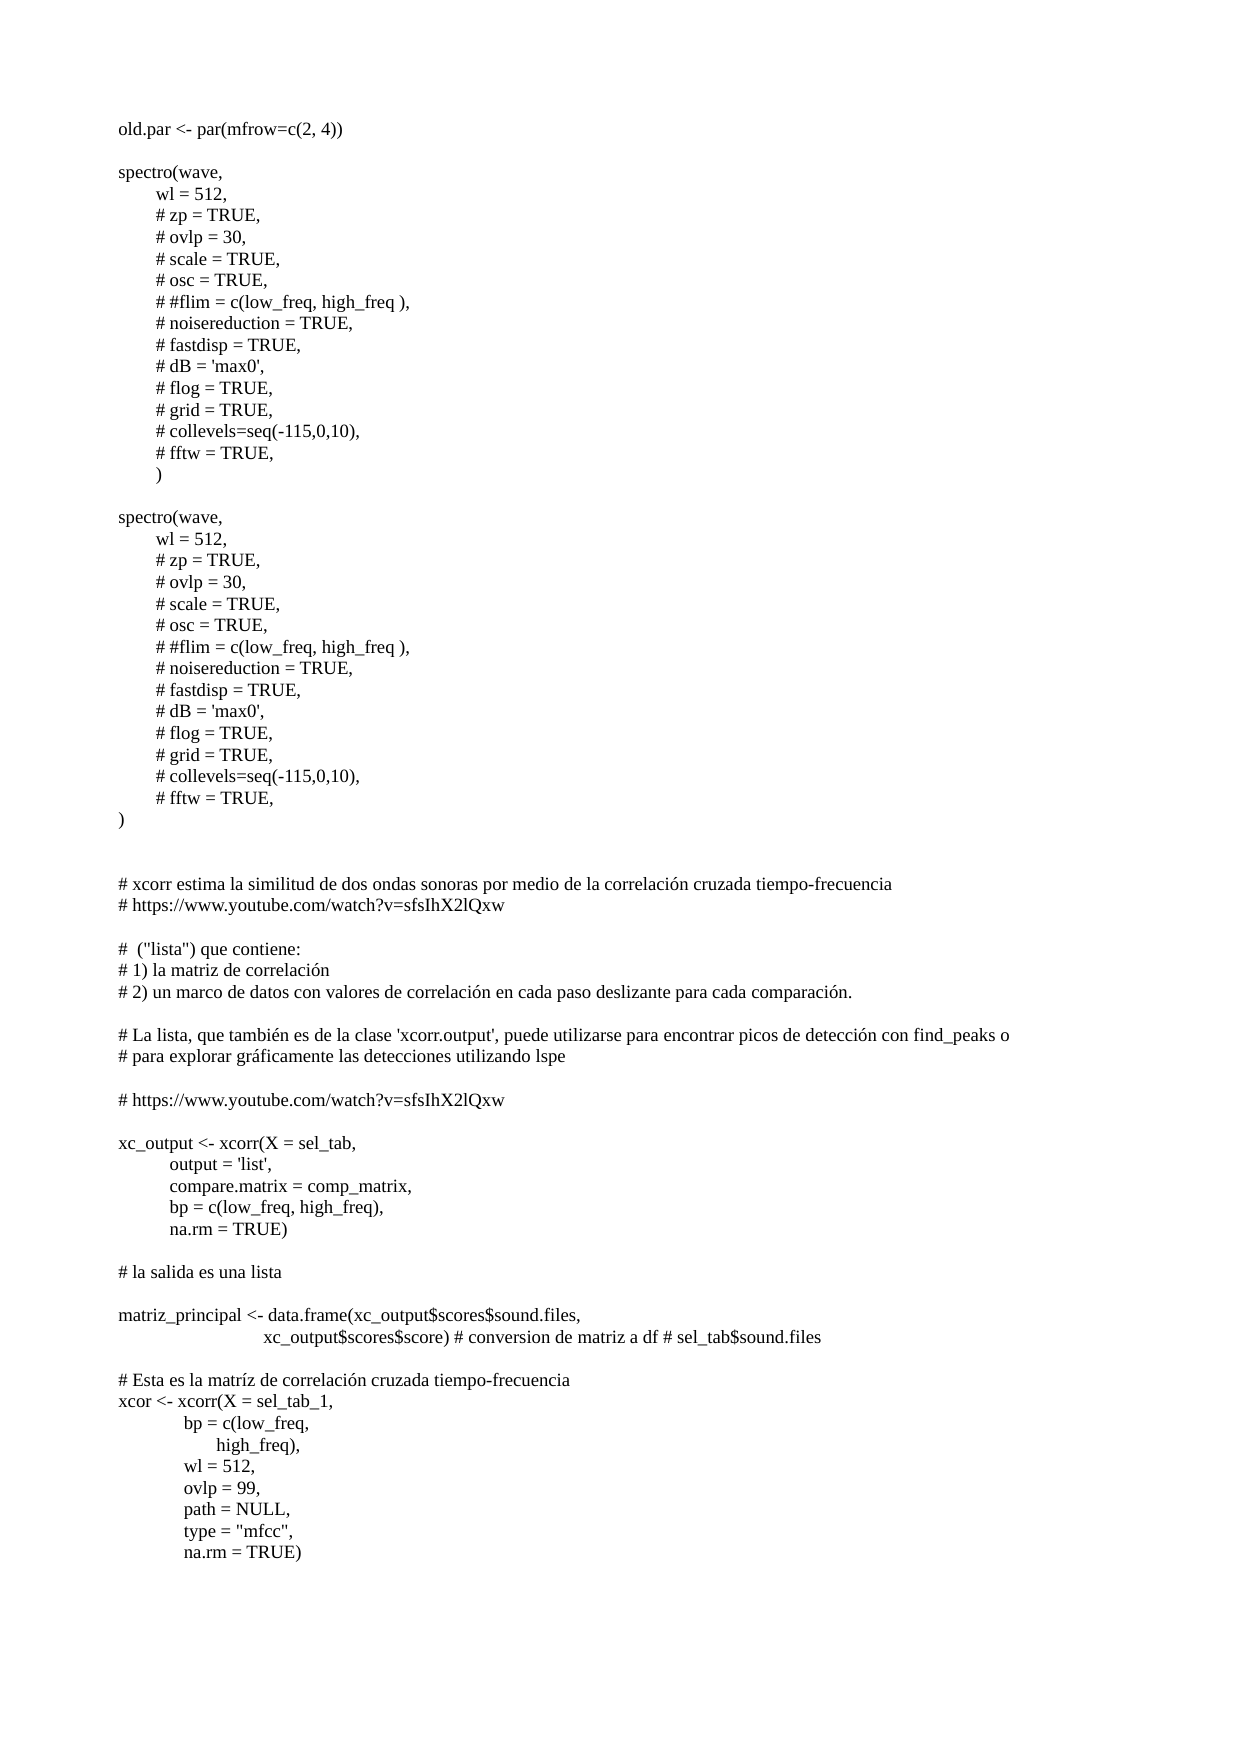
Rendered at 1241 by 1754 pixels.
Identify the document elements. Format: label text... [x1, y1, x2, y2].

text # dB = 'max0', [118, 355, 1122, 377]
text # flog = TRUE, [118, 722, 1122, 743]
text ) [118, 463, 1122, 485]
text # noisereduction = TRUE, [118, 312, 1122, 334]
text xc_output <- xcorr(X = sel_tab, [118, 1132, 1122, 1153]
text # #flim = c(low_freq, high_freq ), [118, 291, 1122, 312]
text # fftw = TRUE, [118, 787, 1122, 808]
text # collevels=seq(-115,0,10), [118, 765, 1122, 787]
text # noisereduction = TRUE, [118, 657, 1122, 679]
text xcor <- xcorr(X = sel_tab_1, [118, 1390, 1122, 1412]
text # flog = TRUE, [118, 377, 1122, 398]
text high_freq), [118, 1433, 1122, 1455]
text # grid = TRUE, [118, 743, 1122, 765]
text # 2) un marco de datos con valores de correlación en cada paso deslizante para cada comparación. [118, 981, 1122, 1002]
text # collevels=seq(-115,0,10), [118, 420, 1122, 442]
text wl = 512, [118, 528, 1122, 549]
text # ("lista") que contiene: [118, 937, 1122, 959]
text # scale = TRUE, [118, 247, 1122, 269]
text # scale = TRUE, [118, 592, 1122, 614]
text wl = 512, [118, 183, 1122, 204]
text path = NULL, [118, 1498, 1122, 1520]
text compare.matrix = comp_matrix, [118, 1175, 1122, 1196]
text # para explorar gráficamente las detecciones utilizando lspe [118, 1045, 1122, 1067]
text na.rm = TRUE) [118, 1541, 1122, 1563]
text # grid = TRUE, [118, 398, 1122, 420]
text # zp = TRUE, [118, 204, 1122, 226]
text # zp = TRUE, [118, 549, 1122, 571]
text # fastdisp = TRUE, [118, 334, 1122, 355]
text # xcorr estima la similitud de dos ondas sonoras por medio de la correlación cruzada tiempo-frecuencia [118, 873, 1122, 894]
text bp = c(low_freq, [118, 1412, 1122, 1433]
text wl = 512, [118, 1455, 1122, 1477]
text xc_output$scores$score) # conversion de matriz a df # sel_tab$sound.files [118, 1326, 1122, 1347]
text bp = c(low_freq, high_freq), [118, 1196, 1122, 1218]
text # fastdisp = TRUE, [118, 679, 1122, 700]
text matriz_principal <- data.frame(xc_output$scores$sound.files, [118, 1304, 1122, 1326]
text # La lista, que también es de la clase 'xcorr.output', puede utilizarse para encontrar picos de detección con find_peaks o [118, 1024, 1122, 1045]
text spectro(wave, [118, 161, 1122, 183]
text na.rm = TRUE) [118, 1218, 1122, 1239]
text # fftw = TRUE, [118, 442, 1122, 463]
text type = "mfcc", [118, 1520, 1122, 1541]
text # https://www.youtube.com/watch?v=sfsIhX2lQxw [118, 1088, 1122, 1110]
text # osc = TRUE, [118, 614, 1122, 636]
text # #flim = c(low_freq, high_freq ), [118, 636, 1122, 657]
text # la salida es una lista [118, 1261, 1122, 1282]
text output = 'list', [118, 1153, 1122, 1175]
text # ovlp = 30, [118, 226, 1122, 247]
text # 1) la matriz de correlación [118, 959, 1122, 981]
text spectro(wave, [118, 506, 1122, 528]
text # ovlp = 30, [118, 571, 1122, 592]
text ) [118, 808, 1122, 830]
text # https://www.youtube.com/watch?v=sfsIhX2lQxw [118, 894, 1122, 916]
text old.par <- par(mfrow=c(2, 4)) [118, 118, 1122, 140]
text # Esta es la matríz de correlación cruzada tiempo-frecuencia [118, 1369, 1122, 1390]
text # dB = 'max0', [118, 700, 1122, 722]
text # osc = TRUE, [118, 269, 1122, 291]
text ovlp = 99, [118, 1477, 1122, 1498]
